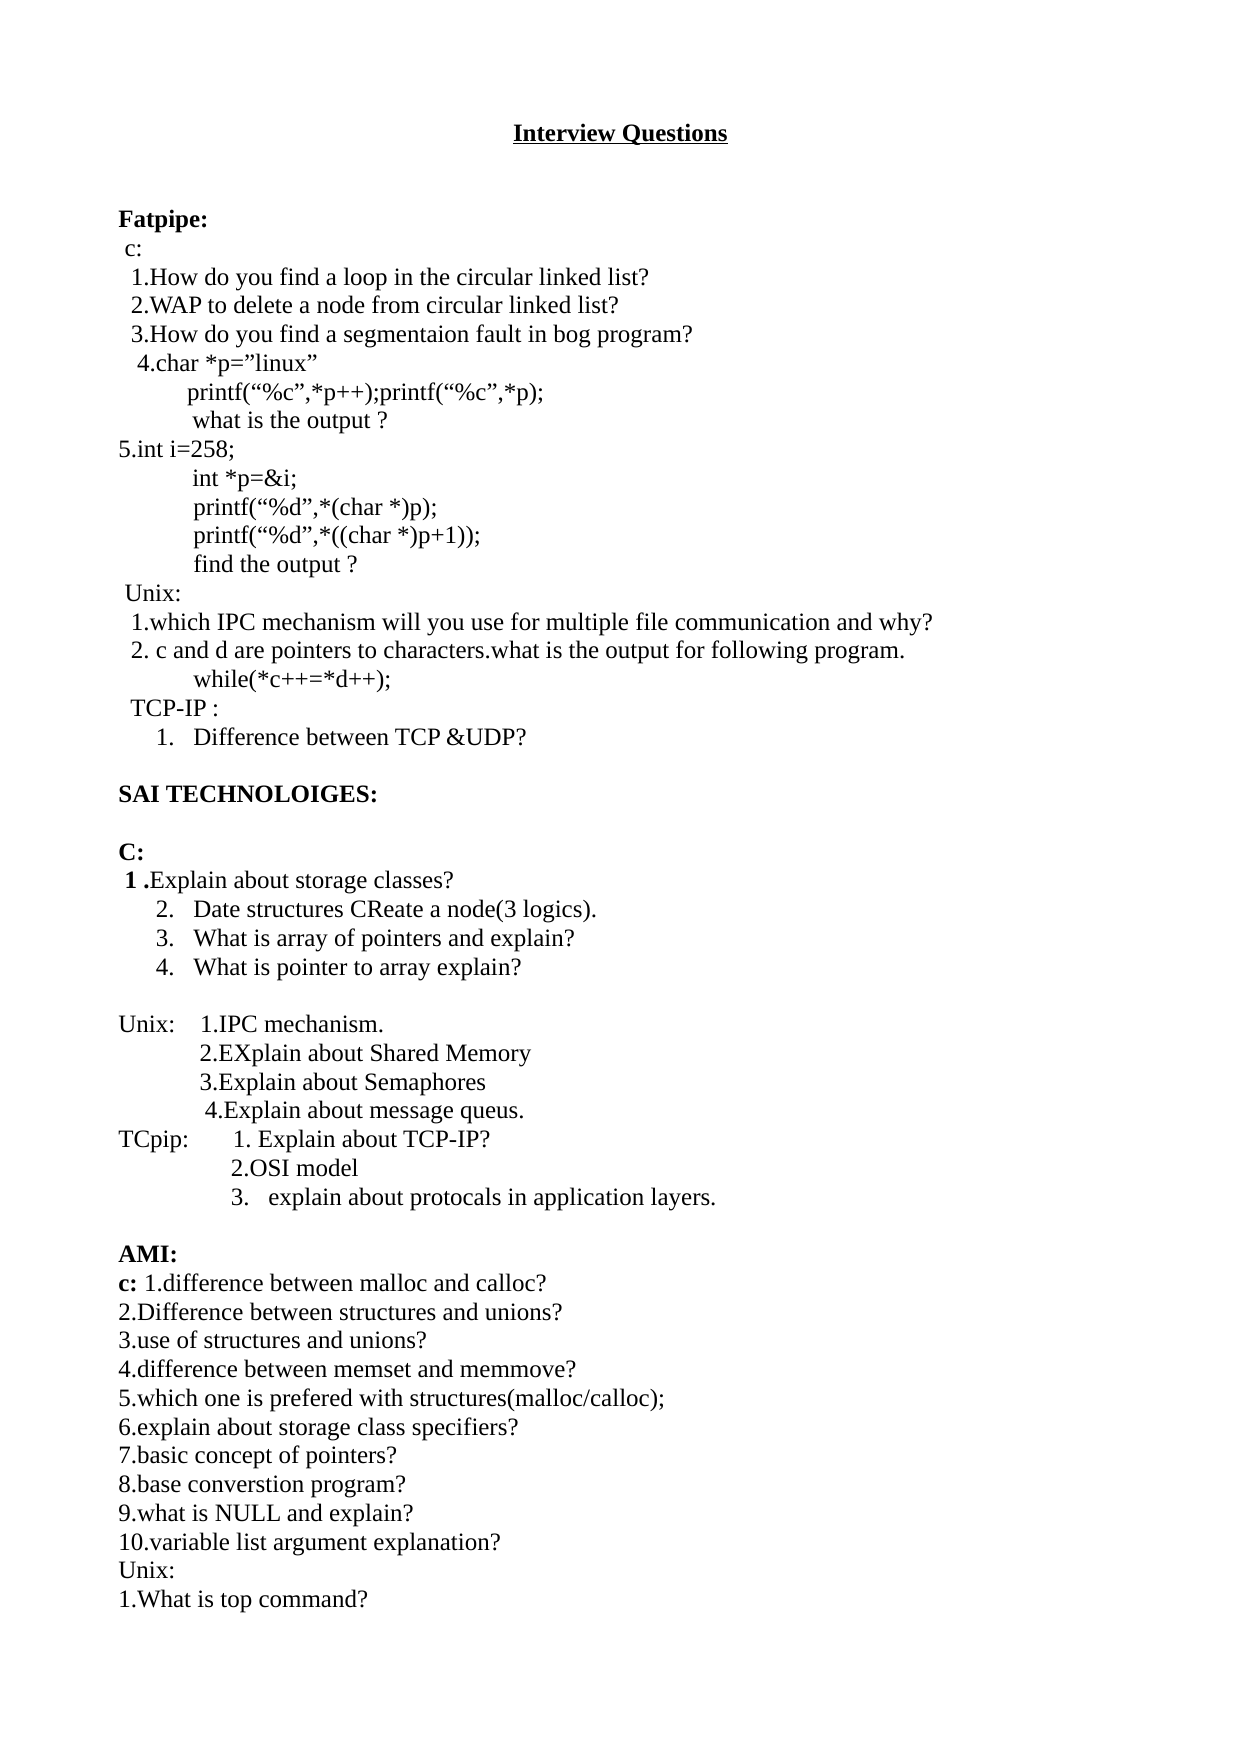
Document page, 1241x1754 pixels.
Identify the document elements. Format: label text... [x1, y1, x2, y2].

list printf(“%d”,*(char *)p); [156, 492, 1122, 521]
text int *p=&i; [118, 463, 1122, 492]
text printf(“%c”,*p++);printf(“%c”,*p); [118, 377, 1122, 406]
text 6.explain about storage class specifiers? [118, 1412, 1122, 1441]
text 1 .Explain about storage classes? [118, 866, 1122, 894]
text 9.what is NULL and explain? [118, 1498, 1122, 1527]
text Unix: 1.IPC mechanism. [118, 1009, 1122, 1038]
text 1.What is top command? [118, 1584, 1122, 1613]
text SAI TECHNOLOIGES: [118, 779, 1122, 808]
text 1.How do you find a loop in the circular linked list? [118, 262, 1122, 291]
text AMI: [118, 1239, 1122, 1268]
text 3.How do you find a segmentaion fault in bog program? [118, 319, 1122, 348]
text 1.which IPC mechanism will you use for multiple file communication and why? [118, 607, 1122, 636]
text TCpip: 1. Explain about TCP-IP? [118, 1124, 1122, 1153]
list Difference between TCP &UDP? [156, 722, 1122, 751]
text TCP-IP : [118, 693, 1122, 722]
list Date structures CReate a node(3 logics). [156, 894, 1122, 923]
text 3.Explain about Semaphores [118, 1067, 1122, 1096]
text C: [118, 837, 1122, 866]
text Fatpipe: [118, 204, 1122, 233]
text 2. c and d are pointers to characters.what is the output for following program. [118, 636, 1122, 664]
list printf(“%d”,*((char *)p+1)); [156, 521, 1122, 549]
text 4.Explain about message queus. [118, 1096, 1122, 1124]
text 5.int i=258; [118, 434, 1122, 463]
text Unix: [118, 1556, 1122, 1584]
list find the output ? [156, 549, 1122, 578]
text 2.WAP to delete a node from circular linked list? [118, 291, 1122, 319]
text Interview Questions [118, 118, 1122, 147]
text 4.char *p=”linux” [118, 348, 1122, 377]
text 5.which one is prefered with structures(malloc/calloc); [118, 1383, 1122, 1412]
text while(*c++=*d++); [118, 664, 1122, 693]
text 2.Difference between structures and unions? [118, 1297, 1122, 1326]
list What is array of pointers and explain? [156, 923, 1122, 952]
text 2.EXplain about Shared Memory [118, 1038, 1122, 1067]
text 3.use of structures and unions? [118, 1326, 1122, 1354]
text 10.variable list argument explanation? [118, 1527, 1122, 1556]
text 4.difference between memset and memmove? [118, 1354, 1122, 1383]
text 8.base converstion program? [118, 1469, 1122, 1498]
list explain about protocals in application layers. [231, 1182, 1122, 1211]
text c: [118, 233, 1122, 262]
list What is pointer to array explain? [156, 952, 1122, 981]
text what is the output ? [118, 406, 1122, 434]
text 7.basic concept of pointers? [118, 1441, 1122, 1469]
text 2.OSI model [118, 1153, 1122, 1182]
text Unix: [118, 578, 1122, 607]
text c: 1.difference between malloc and calloc? [118, 1268, 1122, 1297]
